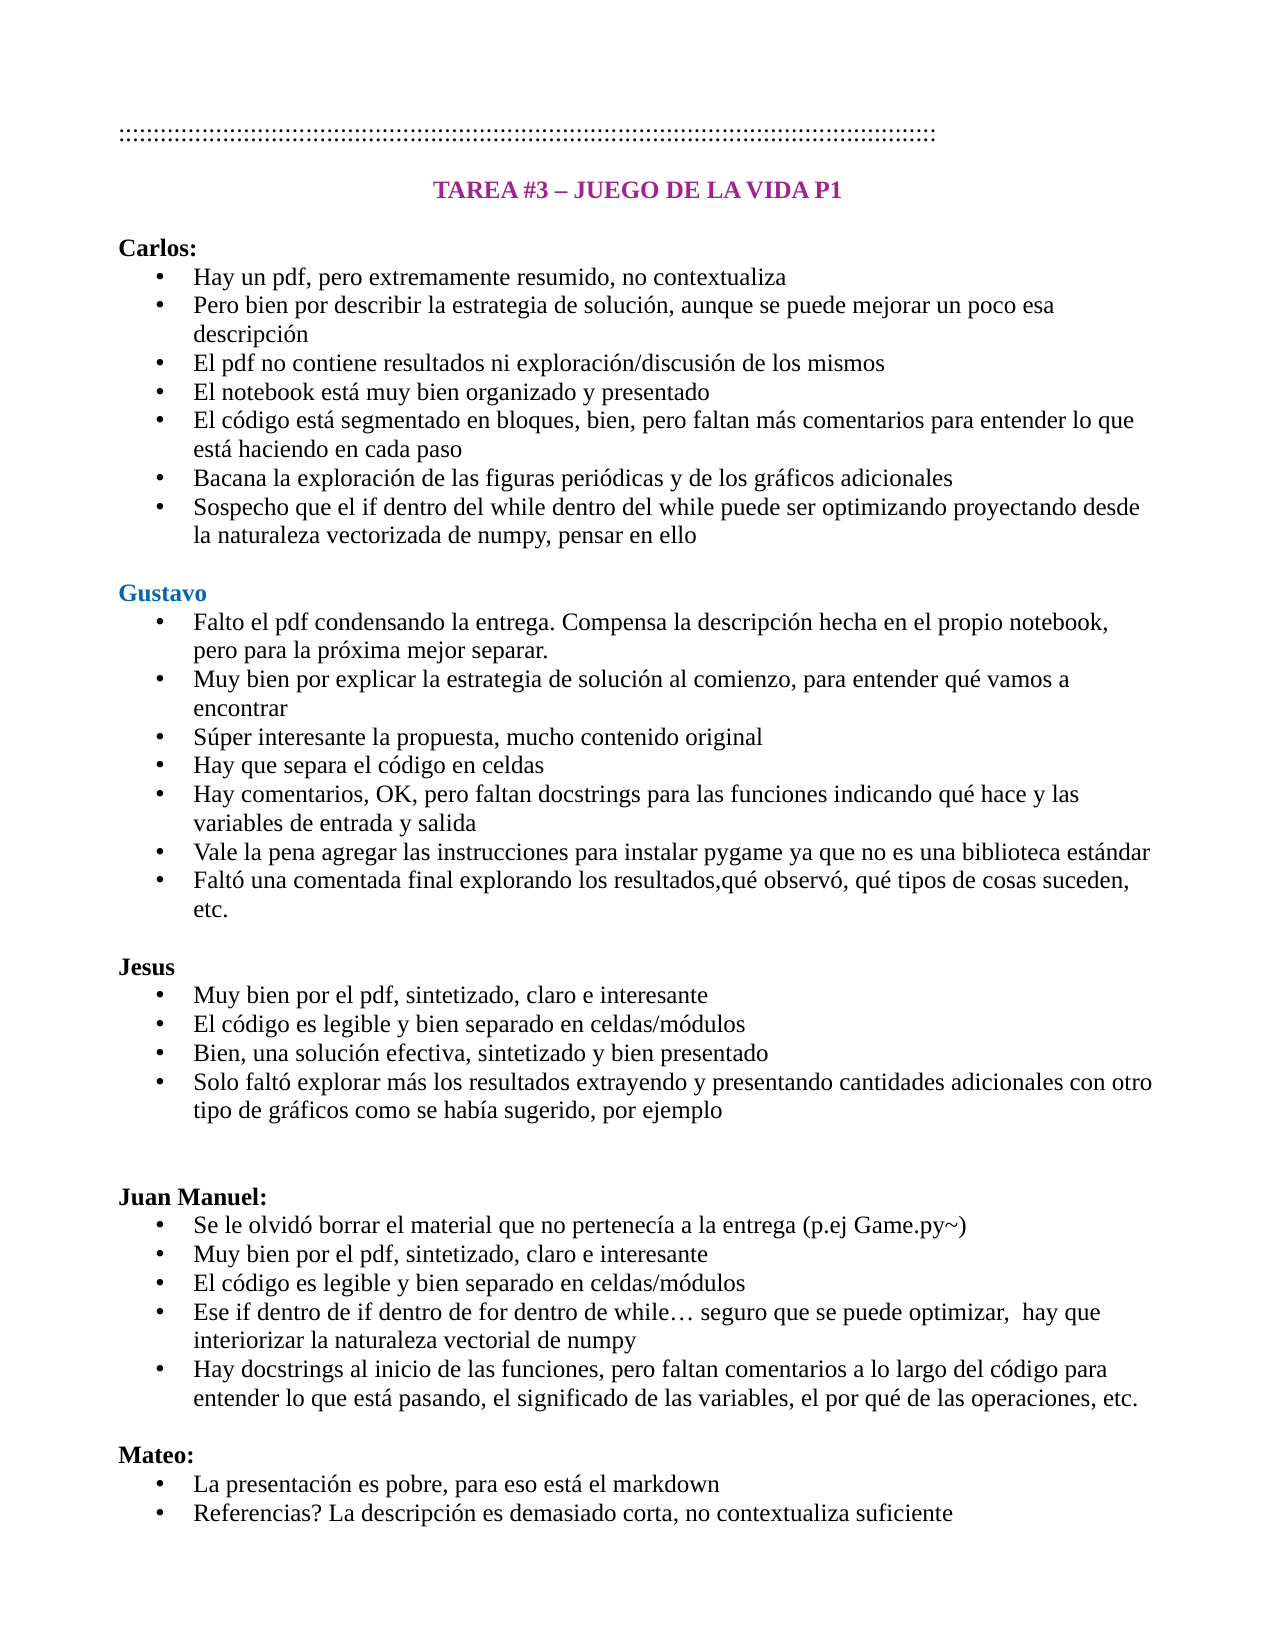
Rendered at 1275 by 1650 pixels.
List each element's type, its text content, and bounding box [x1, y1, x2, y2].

list Referencias? La descripción es demasiado corta, no contextualiza suficiente [156, 1498, 1157, 1527]
list Muy bien por el pdf, sintetizado, claro e interesante [156, 1239, 1157, 1268]
list Bien, una solución efectiva, sintetizado y bien presentado [156, 1038, 1157, 1067]
list Se le olvidó borrar el material que no pertenecía a la entrega (p.ej Game.py~) [156, 1211, 1157, 1239]
list Pero bien por describir la estrategia de solución, aunque se puede mejorar un poco esa descripción [156, 291, 1157, 348]
list Súper interesante la propuesta, mucho contenido original [156, 722, 1157, 751]
list Hay docstrings al inicio de las funciones, pero faltan comentarios a lo largo del código para entender lo que está pasando, el significado de las variables, el por qué de las operaciones, etc. [156, 1354, 1157, 1412]
list El pdf no contiene resultados ni exploración/discusión de los mismos [156, 348, 1157, 377]
list Vale la pena agregar las instrucciones para instalar pygame ya que no es una biblioteca estándar [156, 837, 1157, 866]
list Hay comentarios, OK, pero faltan docstrings para las funciones indicando qué hace y las variables de entrada y salida [156, 779, 1157, 837]
text Mateo: [118, 1441, 1157, 1469]
text Carlos: [118, 233, 1157, 262]
text Jesus [118, 952, 1157, 981]
list Muy bien por el pdf, sintetizado, claro e interesante [156, 981, 1157, 1009]
list El notebook está muy bien organizado y presentado [156, 377, 1157, 406]
list Sospecho que el if dentro del while dentro del while puede ser optimizando proyectando desde la naturaleza vectorizada de numpy, pensar en ello [156, 492, 1157, 549]
list Ese if dentro de if dentro de for dentro de while… seguro que se puede optimizar, hay que interiorizar la naturaleza vectorial de numpy [156, 1297, 1157, 1354]
text Juan Manuel: [118, 1182, 1157, 1211]
list Hay que separa el código en celdas [156, 751, 1157, 779]
list Solo faltó explorar más los resultados extrayendo y presentando cantidades adicionales con otro tipo de gráficos como se había sugerido, por ejemplo [156, 1067, 1157, 1124]
list Bacana la exploración de las figuras periódicas y de los gráficos adicionales [156, 463, 1157, 492]
list Falto el pdf condensando la entrega. Compensa la descripción hecha en el propio notebook, pero para la próxima mejor separar. [156, 607, 1157, 664]
list Faltó una comentada final explorando los resultados,qué observó, qué tipos de cosas suceden, etc. [156, 866, 1157, 923]
text TAREA #3 – JUEGO DE LA VIDA P1 [118, 176, 1157, 204]
list Hay un pdf, pero extremamente resumido, no contextualiza [156, 262, 1157, 291]
text :::::::::::::::::::::::::::::::::::::::::::::::::::::::::::::::::::::::::::::::::::::::::::::::::::::::::::::::::::::: [118, 118, 1157, 147]
list El código es legible y bien separado en celdas/módulos [156, 1009, 1157, 1038]
list Muy bien por explicar la estrategia de solución al comienzo, para entender qué vamos a encontrar [156, 664, 1157, 722]
list El código está segmentado en bloques, bien, pero faltan más comentarios para entender lo que está haciendo en cada paso [156, 406, 1157, 463]
list La presentación es pobre, para eso está el markdown [156, 1469, 1157, 1498]
text Gustavo [118, 578, 1157, 607]
list El código es legible y bien separado en celdas/módulos [156, 1268, 1157, 1297]
